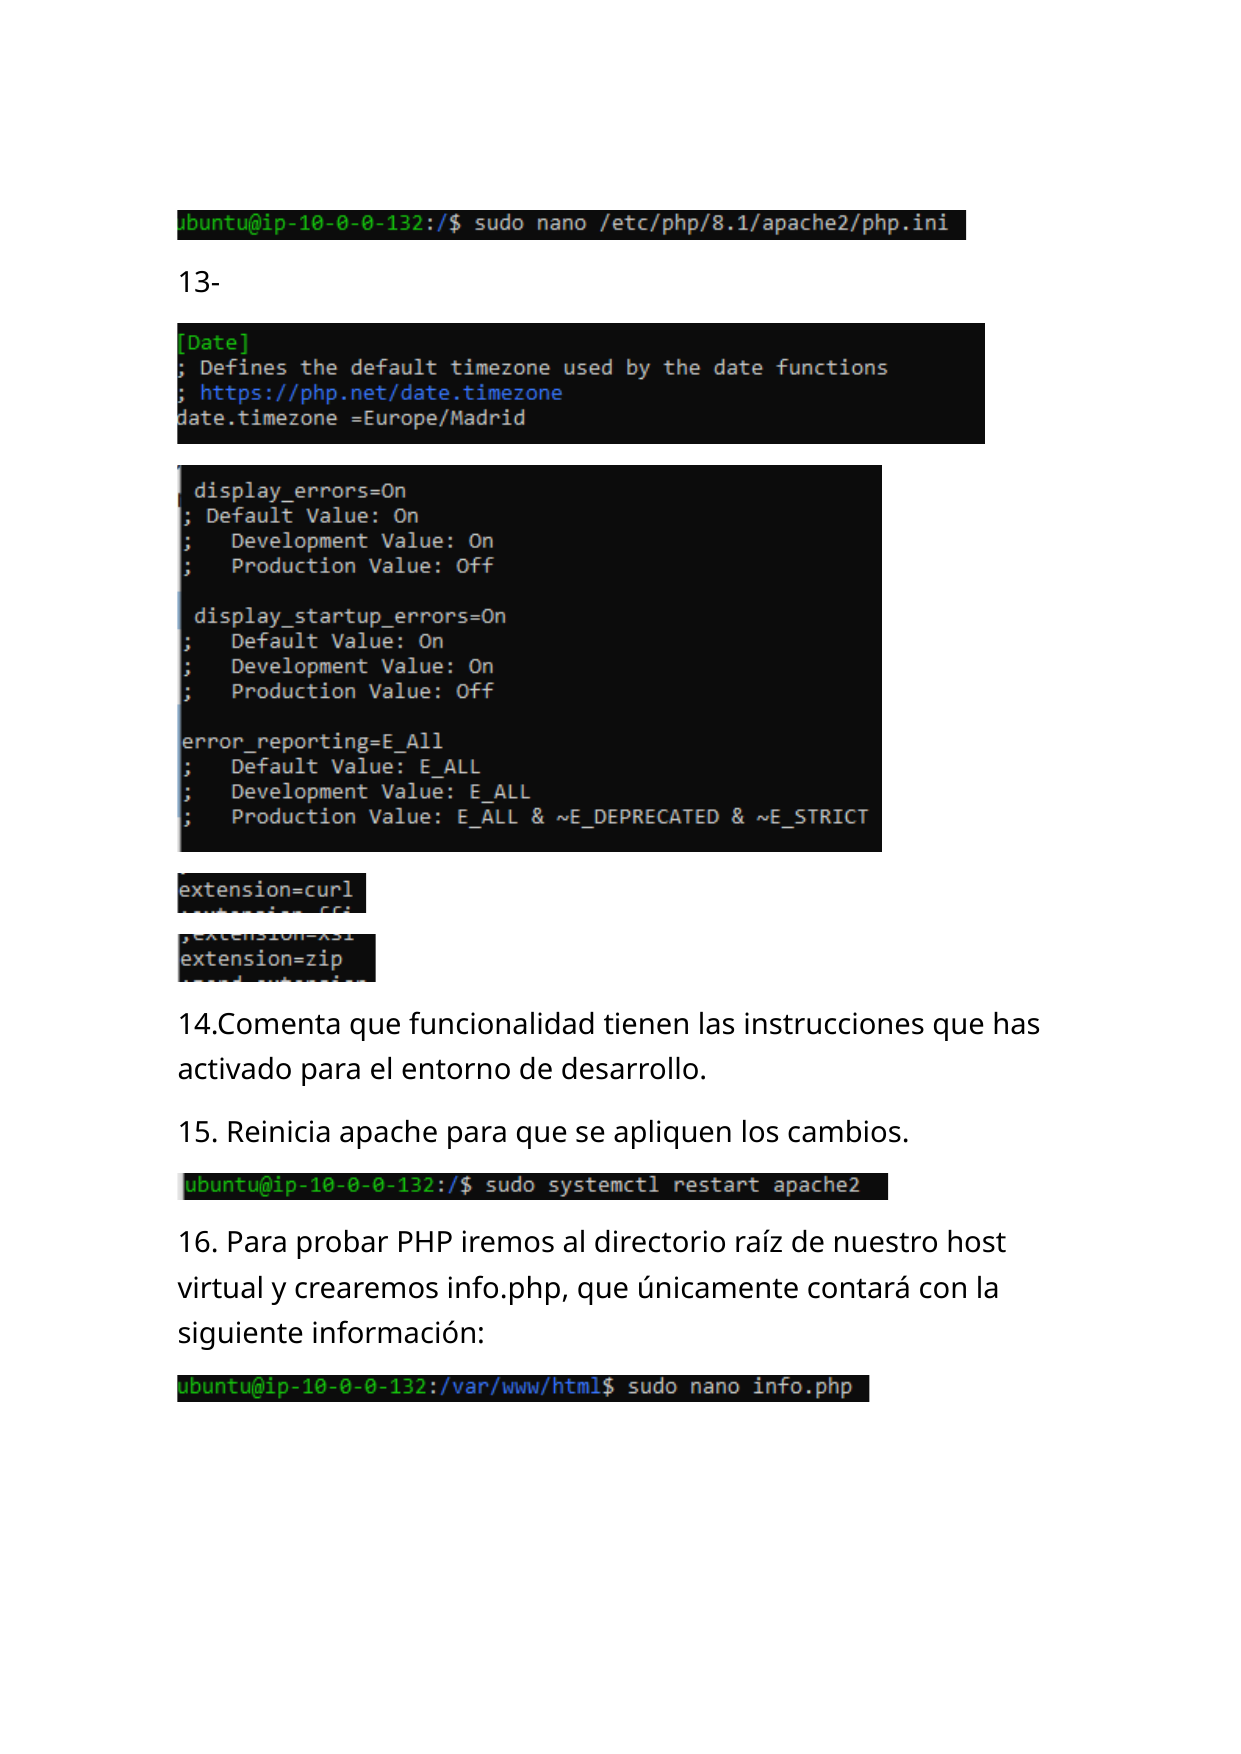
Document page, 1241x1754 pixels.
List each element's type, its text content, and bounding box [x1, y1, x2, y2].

text 14.Comenta que funcionalidad tienen las instrucciones que has activado para el entorno de desarrollo. [177, 1003, 1063, 1088]
text 13- [177, 261, 1063, 301]
text 16. Para probar PHP iremos al directorio raíz de nuestro host virtual y crearemos info.php, que únicamente contará con la siguiente información: [177, 1221, 1063, 1352]
text 15. Reinicia apache para que se apliquen los cambios. [177, 1111, 1063, 1151]
